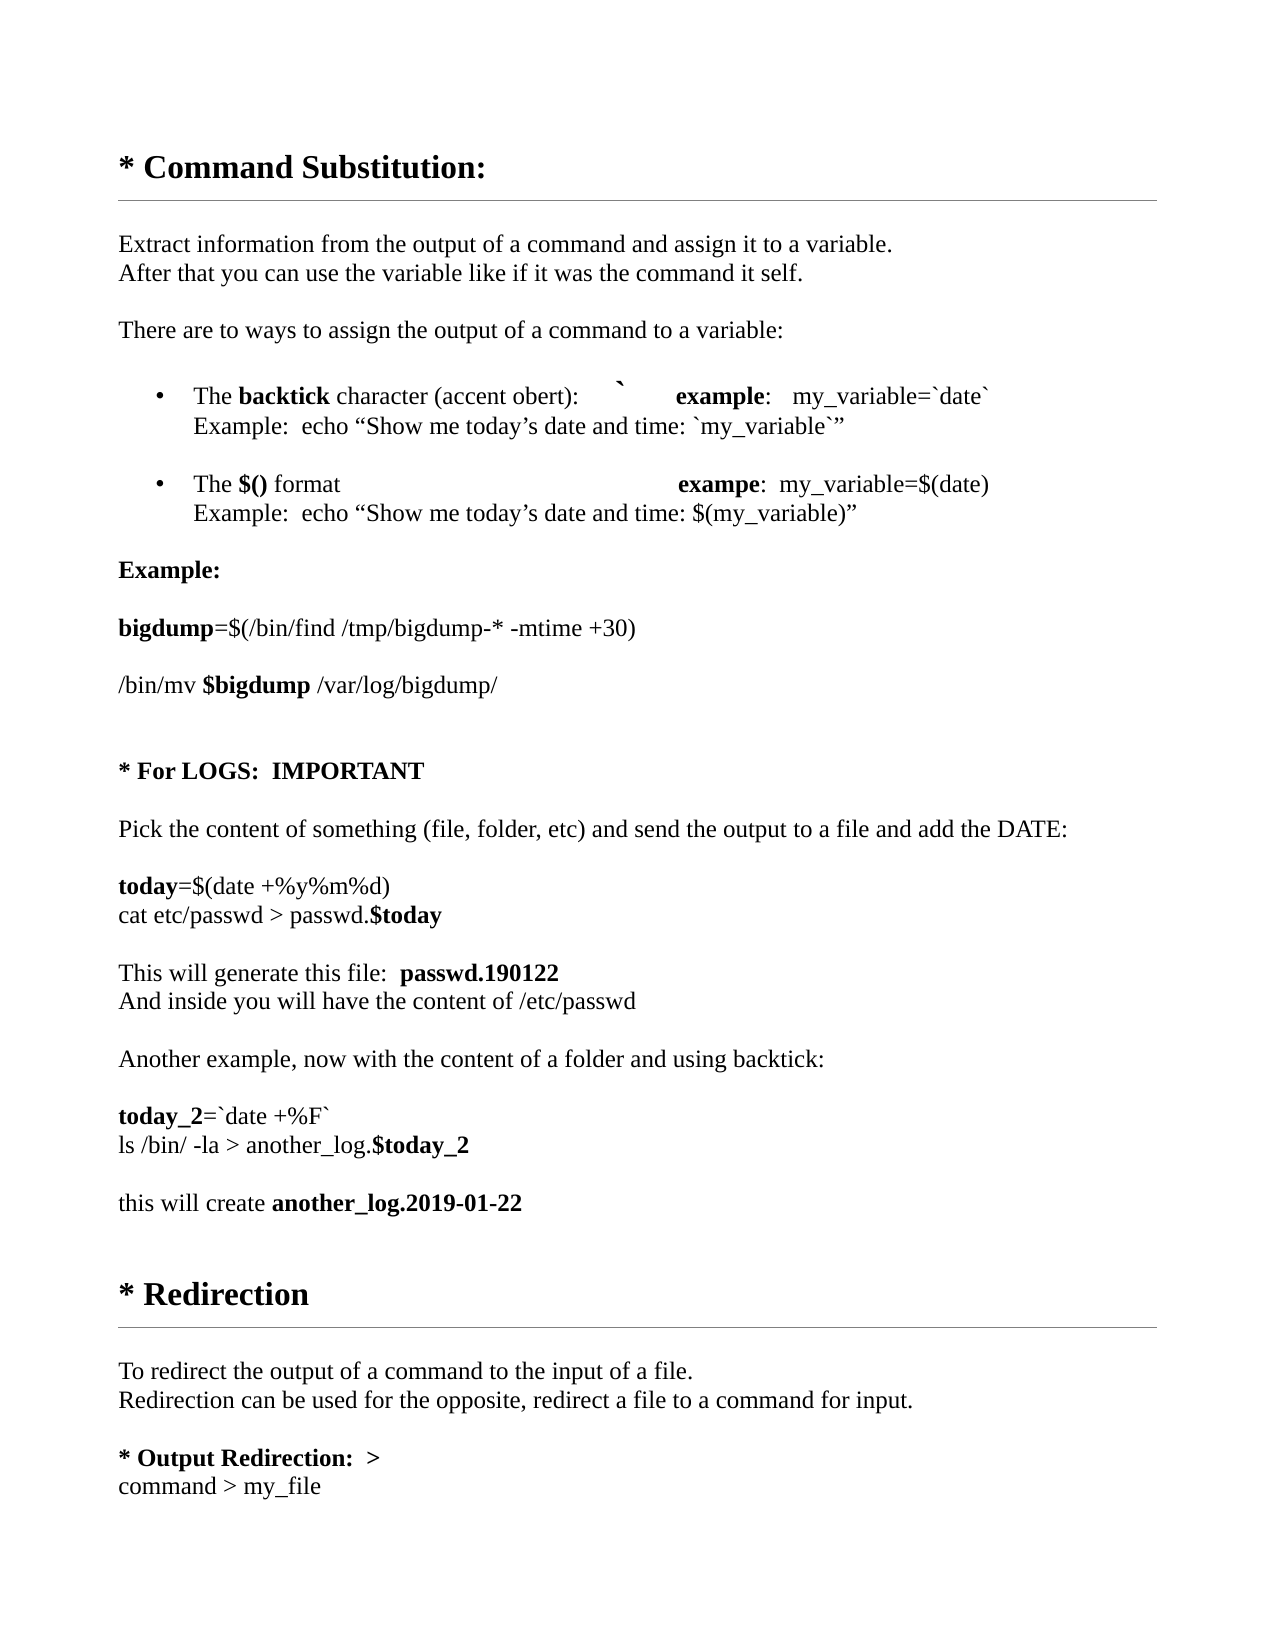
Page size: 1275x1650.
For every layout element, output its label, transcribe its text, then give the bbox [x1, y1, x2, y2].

text bigdump=$(/bin/find /tmp/bigdump-* -mtime +30) [118, 613, 1157, 641]
text Another example, now with the content of a folder and using backtick: [118, 1044, 1157, 1073]
text Redirection can be used for the opposite, redirect a file to a command for input. [118, 1385, 1157, 1414]
text today=$(date +%y%m%d) [118, 871, 1157, 900]
text Pick the content of something (file, folder, etc) and send the output to a file and add the DATE: [118, 814, 1157, 843]
text Example: [118, 555, 1157, 584]
text Example: echo “Show me today’s date and time: $(my_variable)” [118, 498, 1157, 526]
text And inside you will have the content of /etc/passwd [118, 986, 1157, 1015]
list The $() format exampe: my_variable=$(date) [156, 469, 1157, 498]
text This will generate this file: passwd.190122 [118, 958, 1157, 986]
text Extract information from the output of a command and assign it to a variable. [118, 229, 1157, 258]
text Example: echo “Show me today’s date and time: `my_variable`” [118, 411, 1157, 440]
text After that you can use the variable like if it was the command it self. [118, 258, 1157, 287]
text * For LOGS: IMPORTANT [118, 756, 1157, 785]
text this will create another_log.2019-01-22 [118, 1188, 1157, 1216]
text * Output Redirection: > [118, 1443, 1157, 1471]
text * Command Substitution: [118, 147, 1157, 185]
text cat etc/passwd > passwd.$today [118, 900, 1157, 929]
text today_2=`date +%F` [118, 1101, 1157, 1130]
text command > my_file [118, 1471, 1157, 1500]
text There are to ways to assign the output of a command to a variable: [118, 316, 1157, 344]
list The backtick character (accent obert): ` example: my_variable=`date` [156, 373, 1157, 411]
text To redirect the output of a command to the input of a file. [118, 1356, 1157, 1385]
text * Redirection [118, 1274, 1157, 1312]
text /bin/mv $bigdump /var/log/bigdump/ [118, 670, 1157, 699]
text ls /bin/ -la > another_log.$today_2 [118, 1130, 1157, 1159]
